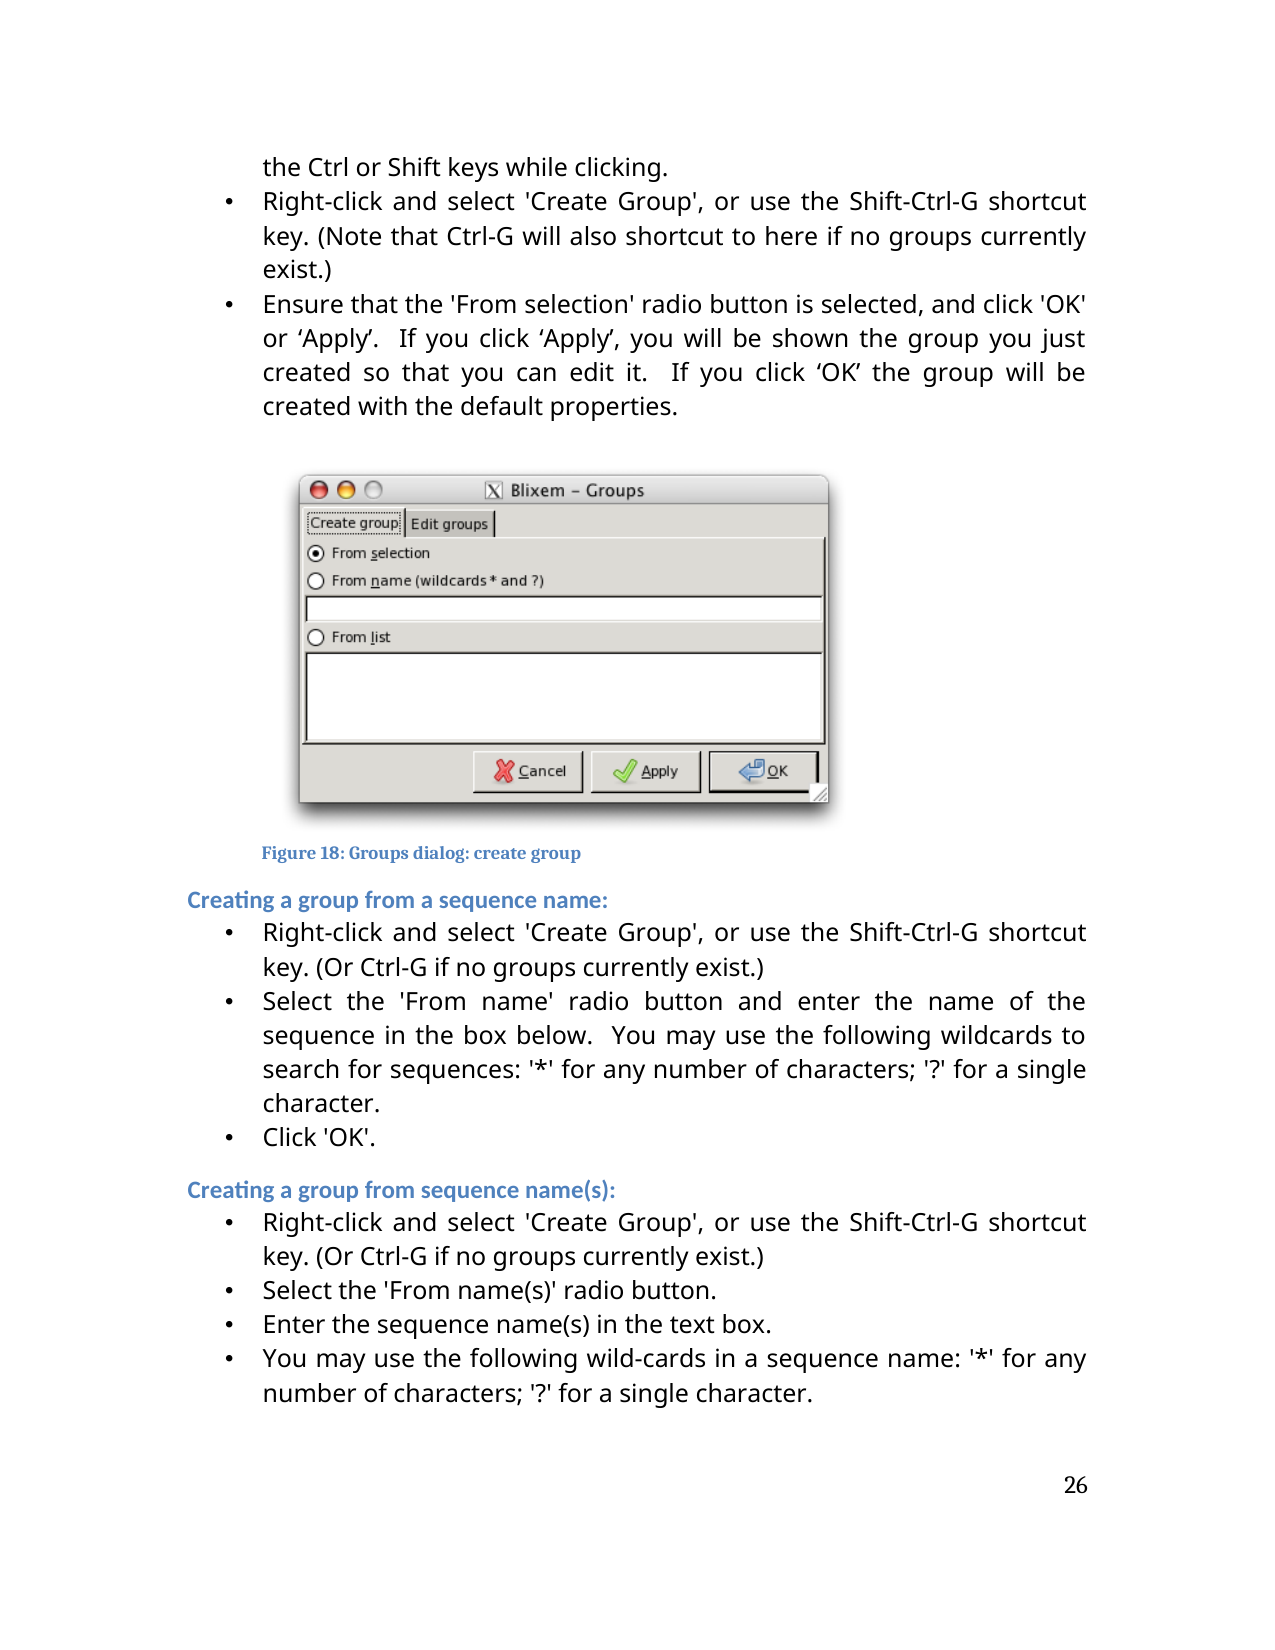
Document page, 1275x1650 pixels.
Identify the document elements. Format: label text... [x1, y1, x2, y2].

list Right-click and select 'Create Group', or use the Shift-Ctrl-G shortcut key. (Or Ctrl-G if no groups currently exist.) [225, 915, 1087, 983]
list Enter the sequence name(s) in the text box. [225, 1307, 1087, 1341]
list the Ctrl or Shift keys while clicking. [225, 150, 1087, 184]
picture [279, 465, 849, 834]
list Right-click and select 'Create Group', or use the Shift-Ctrl-G shortcut key. (Or Ctrl-G if no groups currently exist.) [225, 1205, 1087, 1273]
subtitle Creating a group from sequence name(s): [187, 1174, 1087, 1205]
list Right-click and select 'Create Group', or use the Shift-Ctrl-G shortcut key. (Note that Ctrl-G will also shortcut to here if no groups currently exist.) [225, 184, 1087, 286]
list Select the 'From name(s)' radio button. [225, 1273, 1087, 1307]
text Figure 18: Groups dialog: create group [261, 842, 1087, 864]
list Click 'OK'. [225, 1119, 1087, 1153]
list Select the 'From name' radio button and enter the name of the sequence in the box below. You may use the following wildcards to search for sequences: '*' for any number of characters; '?' for a single character. [225, 983, 1087, 1119]
list You may use the following wild-cards in a sequence name: '*' for any number of characters; '?' for a single character. [225, 1341, 1087, 1409]
subtitle Creating a group from a sequence name: [187, 884, 1087, 915]
list Ensure that the 'From selection' radio button is selected, and click 'OK' or ‘Apply’. If you click ‘Apply’, you will be shown the group you just created so that you can edit it. If you click ‘OK’ the group will be created with the default properties. [225, 286, 1087, 422]
